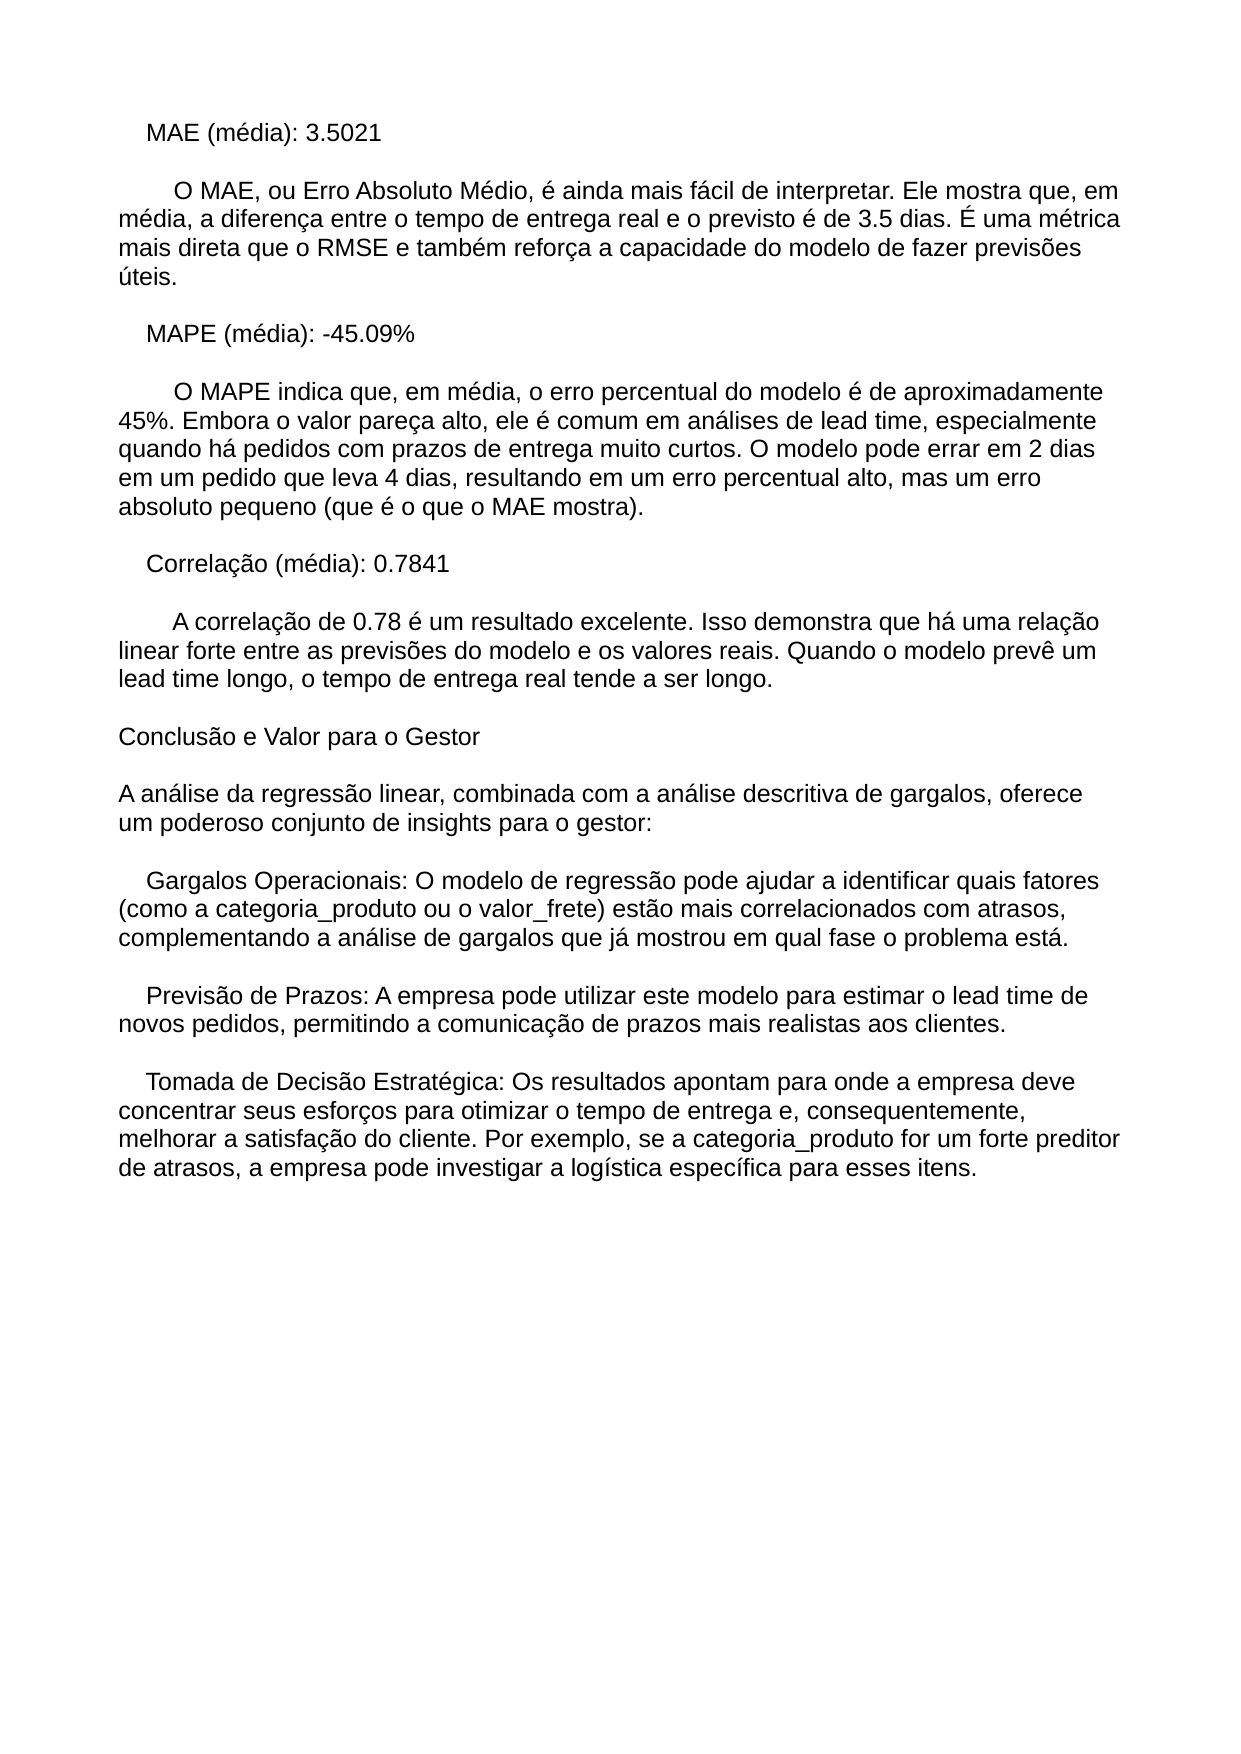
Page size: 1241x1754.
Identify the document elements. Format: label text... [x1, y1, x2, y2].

text MAPE (média): -45.09% [118, 319, 1122, 348]
text O MAE, ou Erro Absoluto Médio, é ainda mais fácil de interpretar. Ele mostra que, em média, a diferença entre o tempo de entrega real e o previsto é de 3.5 dias. É uma métrica mais direta que o RMSE e também reforça a capacidade do modelo de fazer previsões úteis. [118, 176, 1122, 291]
text O MAPE indica que, em média, o erro percentual do modelo é de aproximadamente 45%. Embora o valor pareça alto, ele é comum em análises de lead time, especialmente quando há pedidos com prazos de entrega muito curtos. O modelo pode errar em 2 dias em um pedido que leva 4 dias, resultando em um erro percentual alto, mas um erro absoluto pequeno (que é o que o MAE mostra). [118, 377, 1122, 521]
text Conclusão e Valor para o Gestor [118, 722, 1122, 751]
text A análise da regressão linear, combinada com a análise descritiva de gargalos, oferece um poderoso conjunto de insights para o gestor: [118, 779, 1122, 837]
text Previsão de Prazos: A empresa pode utilizar este modelo para estimar o lead time de novos pedidos, permitindo a comunicação de prazos mais realistas aos clientes. [118, 981, 1122, 1038]
text MAE (média): 3.5021 [118, 118, 1122, 147]
text Gargalos Operacionais: O modelo de regressão pode ajudar a identificar quais fatores (como a categoria_produto ou o valor_frete) estão mais correlacionados com atrasos, complementando a análise de gargalos que já mostrou em qual fase o problema está. [118, 866, 1122, 952]
text Tomada de Decisão Estratégica: Os resultados apontam para onde a empresa deve concentrar seus esforços para otimizar o tempo de entrega e, consequentemente, melhorar a satisfação do cliente. Por exemplo, se a categoria_produto for um forte preditor de atrasos, a empresa pode investigar a logística específica para esses itens. [118, 1067, 1122, 1261]
text Correlação (média): 0.7841 [118, 549, 1122, 578]
text A correlação de 0.78 é um resultado excelente. Isso demonstra que há uma relação linear forte entre as previsões do modelo e os valores reais. Quando o modelo prevê um lead time longo, o tempo de entrega real tende a ser longo. [118, 607, 1122, 693]
